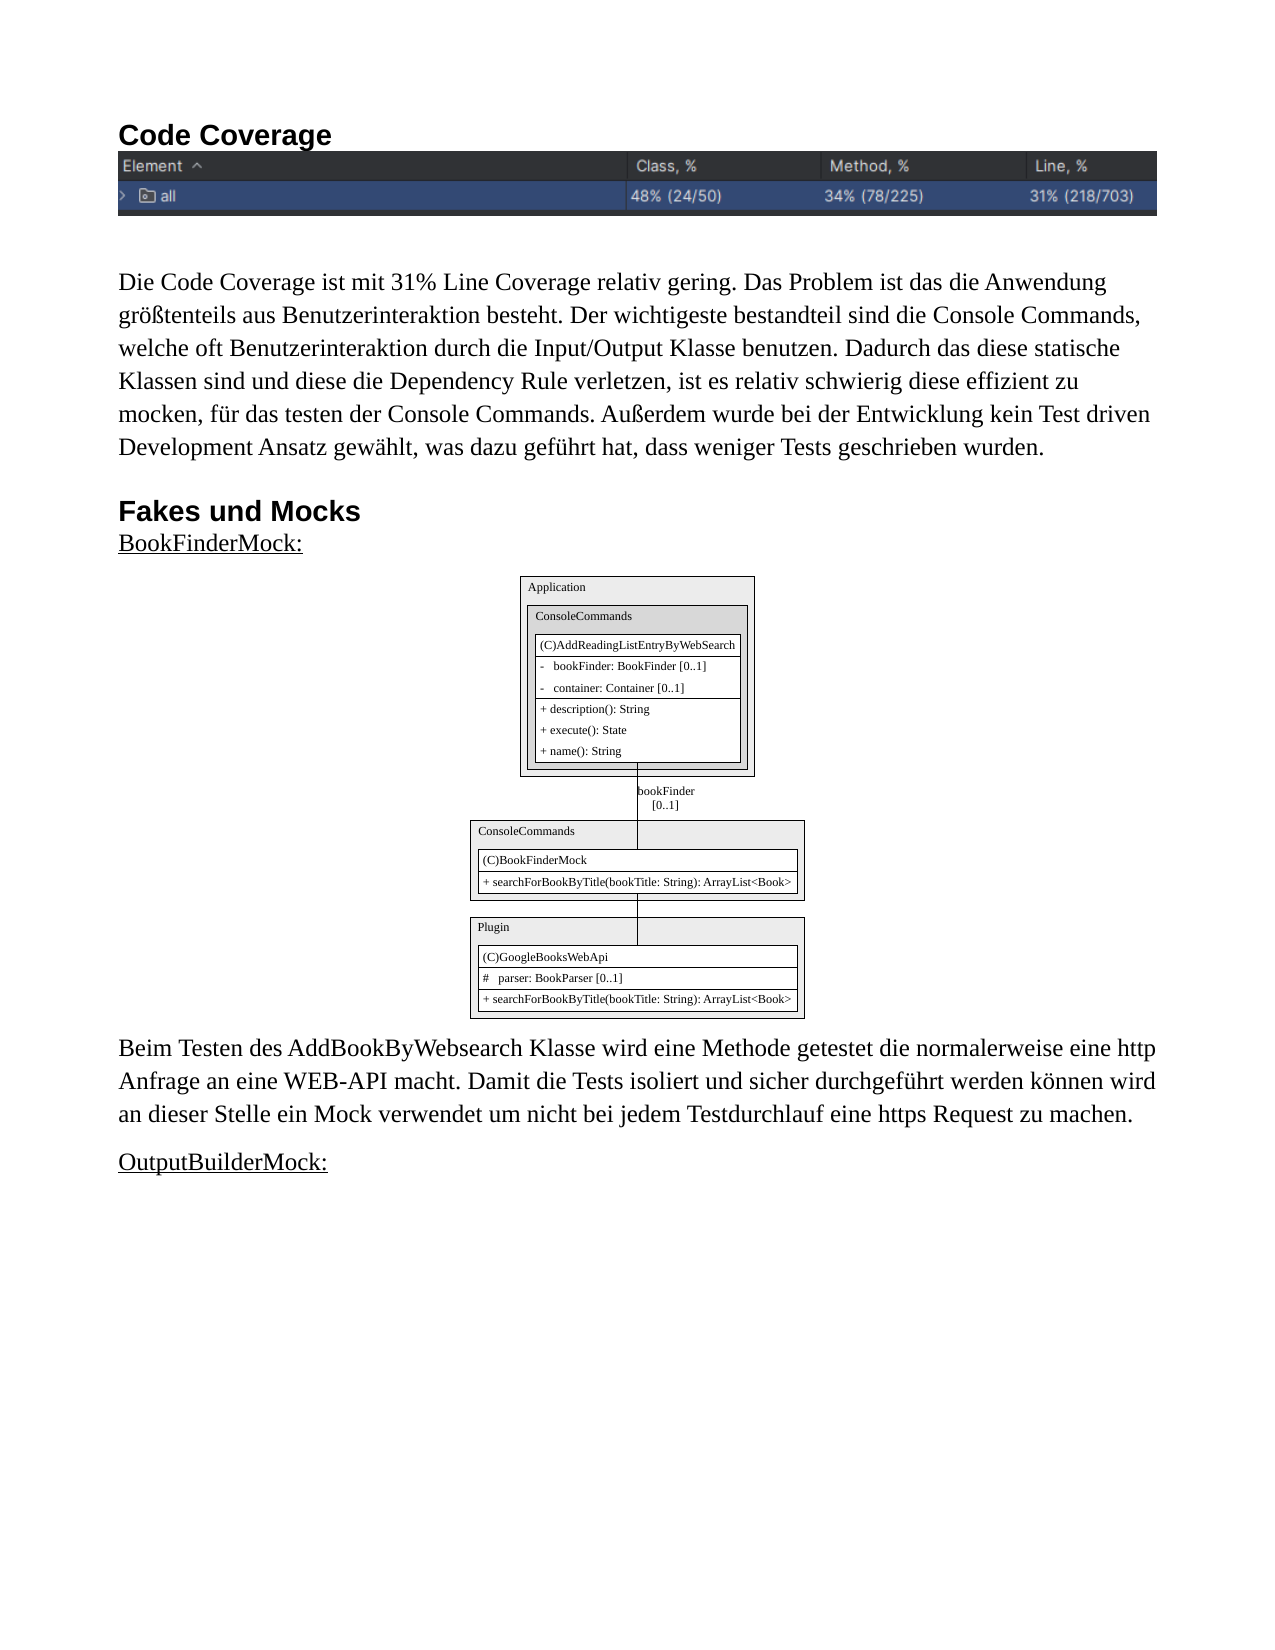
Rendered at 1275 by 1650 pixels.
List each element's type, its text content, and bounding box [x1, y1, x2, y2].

text BookFinderMock: [118, 528, 1157, 557]
subtitle Fakes und Mocks [118, 494, 1157, 528]
text Beim Testen des AddBookByWebsearch Klasse wird eine Methode getestet die normalerweise eine http Anfrage an eine WEB-API macht. Damit die Tests isoliert und sicher durchgeführt werden können wird an dieser Stelle ein Mock verwendet um nicht bei jedem Testdurchlauf eine https Request zu machen. [118, 576, 1157, 1128]
subtitle Code Coverage [118, 118, 1157, 151]
text Die Code Coverage ist mit 31% Line Coverage relativ gering. Das Problem ist das die Anwendung größtenteils aus Benutzerinteraktion besteht. Der wichtigeste bestandteil sind die Console Commands, welche oft Benutzerinteraktion durch die Input/Output Klasse benutzen. Dadurch das diese statische Klassen sind und diese die Dependency Rule verletzen, ist es relativ schwierig diese effizient zu mocken, für das testen der Console Commands. Außerdem wurde bei der Entwicklung kein Test driven Development Ansatz gewählt, was dazu geführt hat, dass weniger Tests geschrieben wurden. [118, 267, 1157, 461]
picture [118, 151, 1157, 216]
text OutputBuilderMock: [118, 1147, 1157, 1176]
